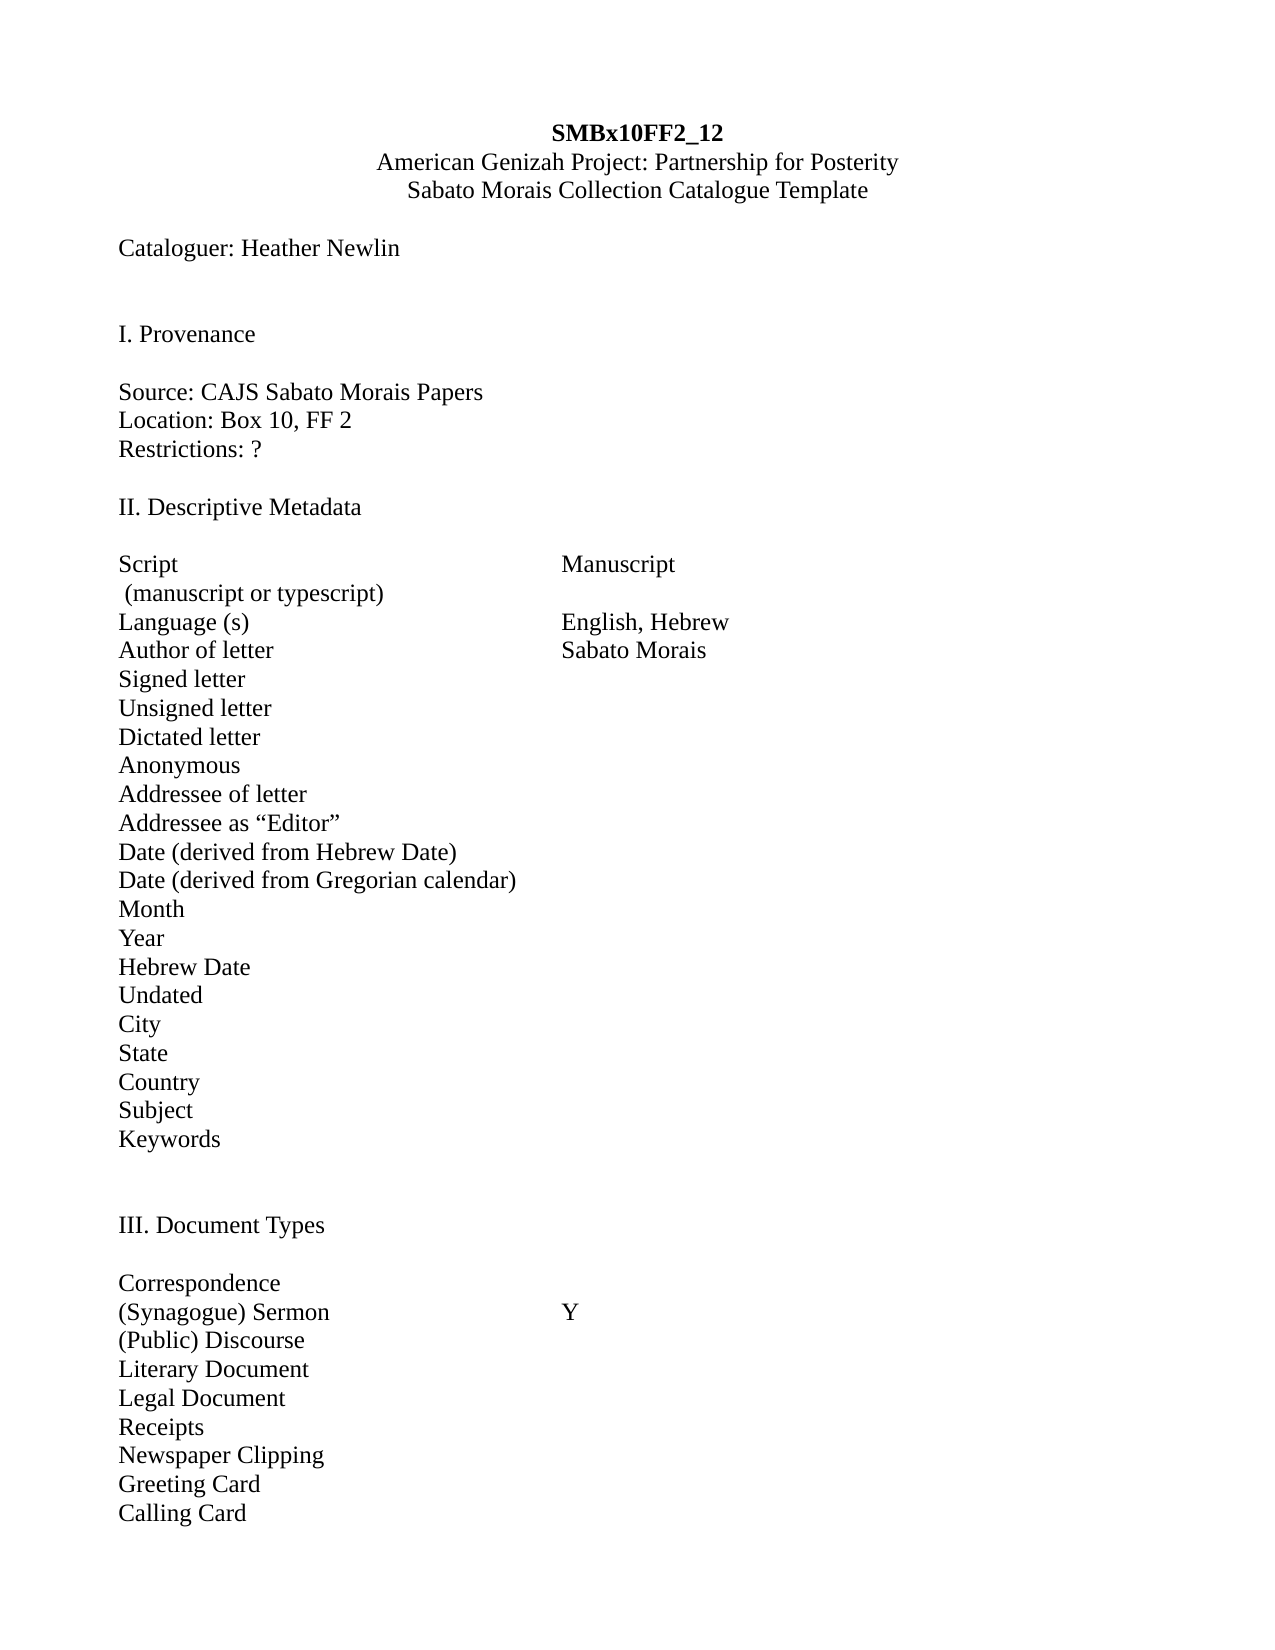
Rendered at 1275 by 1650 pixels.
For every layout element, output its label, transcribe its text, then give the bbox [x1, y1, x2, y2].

text American Genizah Project: Partnership for Posterity [118, 147, 1157, 176]
text (manuscript or typescript) [118, 578, 1157, 607]
text Signed letter [118, 664, 1157, 693]
text Year [118, 923, 1157, 952]
text Undated [118, 981, 1157, 1009]
text Restrictions: ? [118, 434, 1157, 463]
text Subject [118, 1096, 1157, 1124]
text Greeting Card [118, 1469, 1157, 1498]
text III. Document Types [118, 1211, 1157, 1239]
text II. Descriptive Metadata [118, 492, 1157, 521]
text Legal Document [118, 1383, 1157, 1412]
text City [118, 1009, 1157, 1038]
text Author of letter Sabato Morais [118, 636, 1157, 664]
text SMBx10FF2_12 [118, 118, 1157, 147]
text Addressee as “Editor” [118, 808, 1157, 837]
text State [118, 1038, 1157, 1067]
text Cataloguer: Heather Newlin [118, 233, 1157, 262]
text Country [118, 1067, 1157, 1096]
text Script Manuscript [118, 549, 1157, 578]
text Hebrew Date [118, 952, 1157, 981]
text Addressee of letter [118, 779, 1157, 808]
text Keywords [118, 1124, 1157, 1153]
text Language (s) English, Hebrew [118, 607, 1157, 636]
text Correspondence [118, 1268, 1157, 1297]
text Receipts [118, 1412, 1157, 1441]
text Sabato Morais Collection Catalogue Template [118, 176, 1157, 204]
text Calling Card [118, 1498, 1157, 1527]
text Location: Box 10, FF 2 [118, 406, 1157, 434]
text Dictated letter [118, 722, 1157, 751]
text Newspaper Clipping [118, 1441, 1157, 1469]
text (Synagogue) Sermon Y [118, 1297, 1157, 1326]
text Date (derived from Gregorian calendar) [118, 866, 1157, 894]
text Month [118, 894, 1157, 923]
text Unsigned letter [118, 693, 1157, 722]
text Literary Document [118, 1354, 1157, 1383]
text (Public) Discourse [118, 1326, 1157, 1354]
text I. Provenance [118, 319, 1157, 348]
text Source: CAJS Sabato Morais Papers [118, 377, 1157, 406]
text Anonymous [118, 751, 1157, 779]
text Date (derived from Hebrew Date) [118, 837, 1157, 866]
